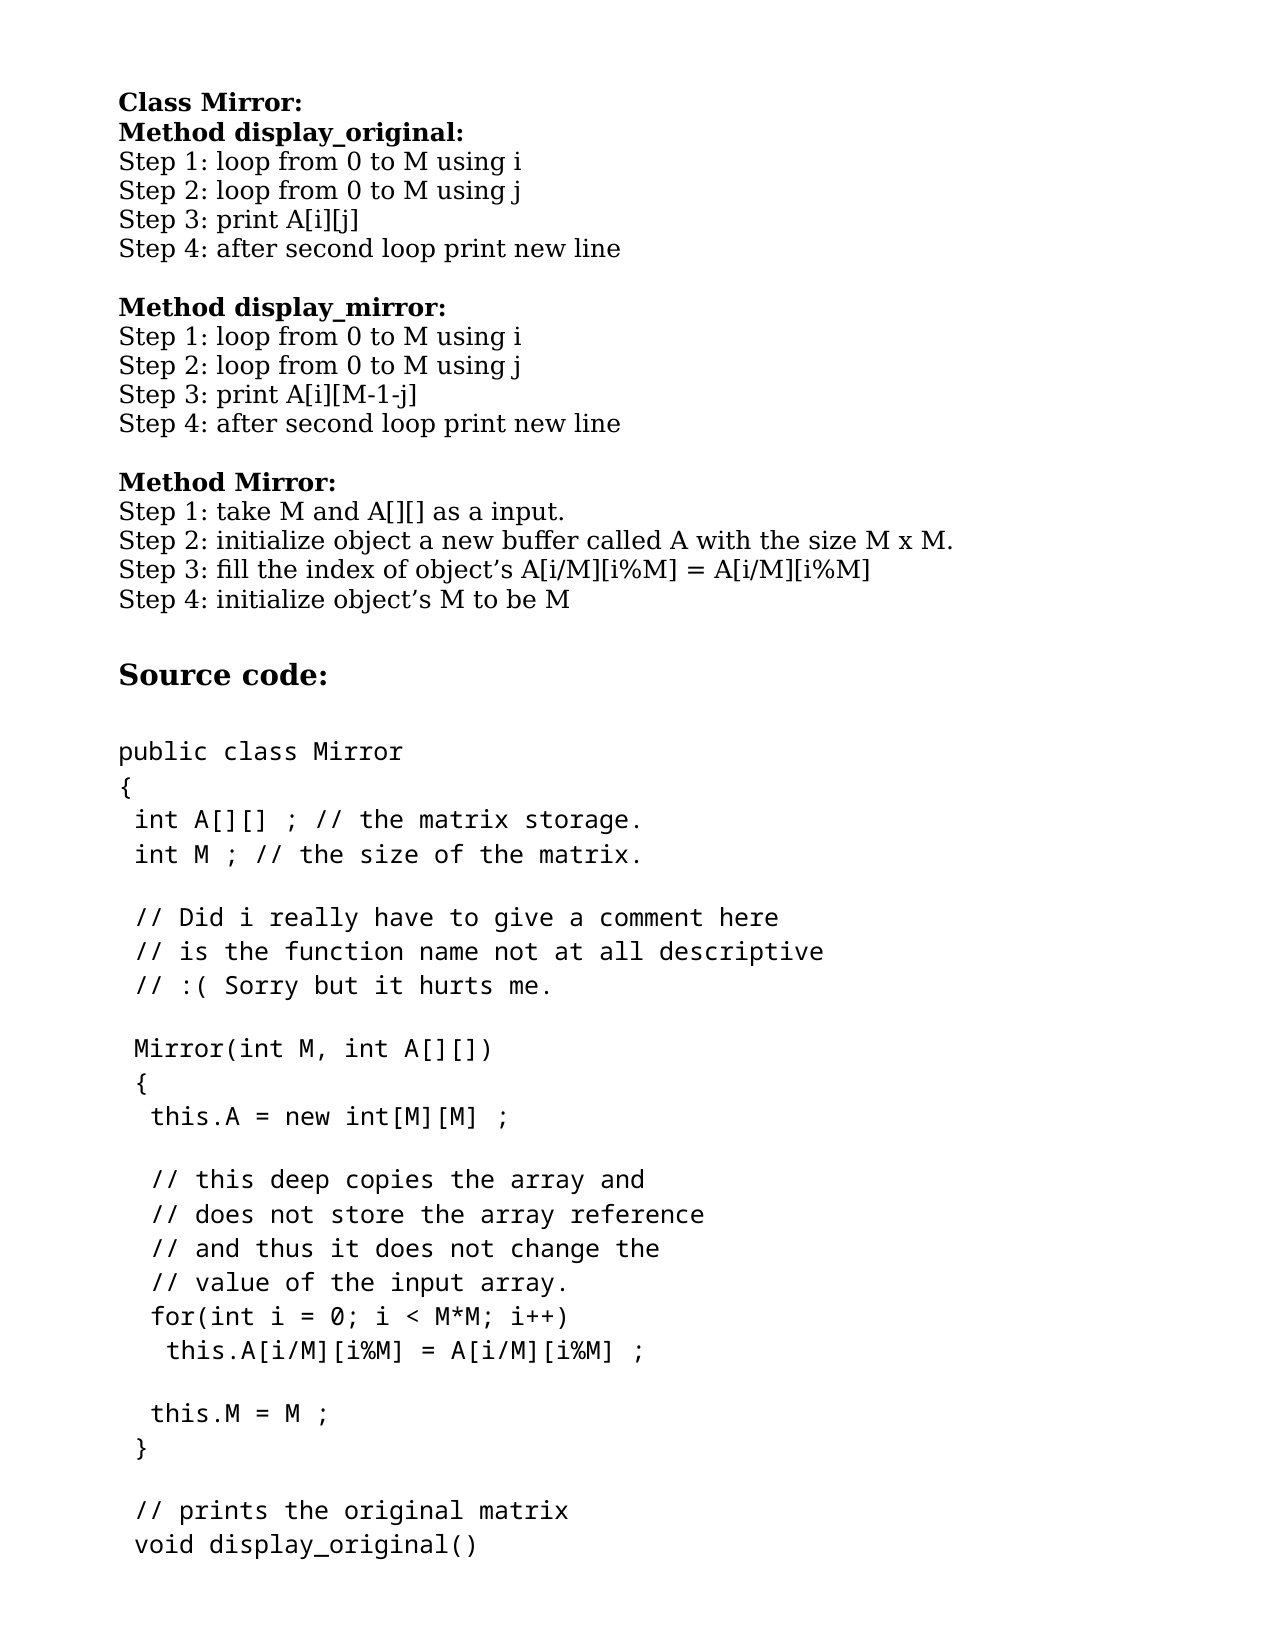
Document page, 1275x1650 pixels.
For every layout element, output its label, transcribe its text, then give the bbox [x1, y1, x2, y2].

subtitle Source code: [118, 658, 1216, 692]
text public class Mirror { int A[][] ; // the matrix storage. int M ; // the size of the matrix. // Did i really have to give a comment here // is the function name not at all descriptive // :( Sorry but it hurts me. Mirror(int M, int A[][]) { this.A = new int[M][M] ; // this deep copies the array and // does not store the array reference // and thus it does not change the // value of the input array. for(int i = 0; i < M*M; i++) this.A[i/M][i%M] = A[i/M][i%M] ; this.M = M ; } // prints the original matrix void display_original() [118, 705, 1216, 1561]
text Class Mirror: Method display_original: Step 1: loop from 0 to M using i Step 2: loop from 0 to M using j Step 3: print A[i][j] Step 4: after second loop print new line Method display_mirror: Step 1: loop from 0 to M using i Step 2: loop from 0 to M using j Step 3: print A[i][M-1-j] Step 4: after second loop print new line Method Mirror: Step 1: take M and A[][] as a input. Step 2: initialize object a new buffer called A with the size M x M. Step 3: fill the index of object’s A[i/M][i%M] = A[i/M][i%M] Step 4: initialize object’s M to be M [118, 59, 1216, 614]
